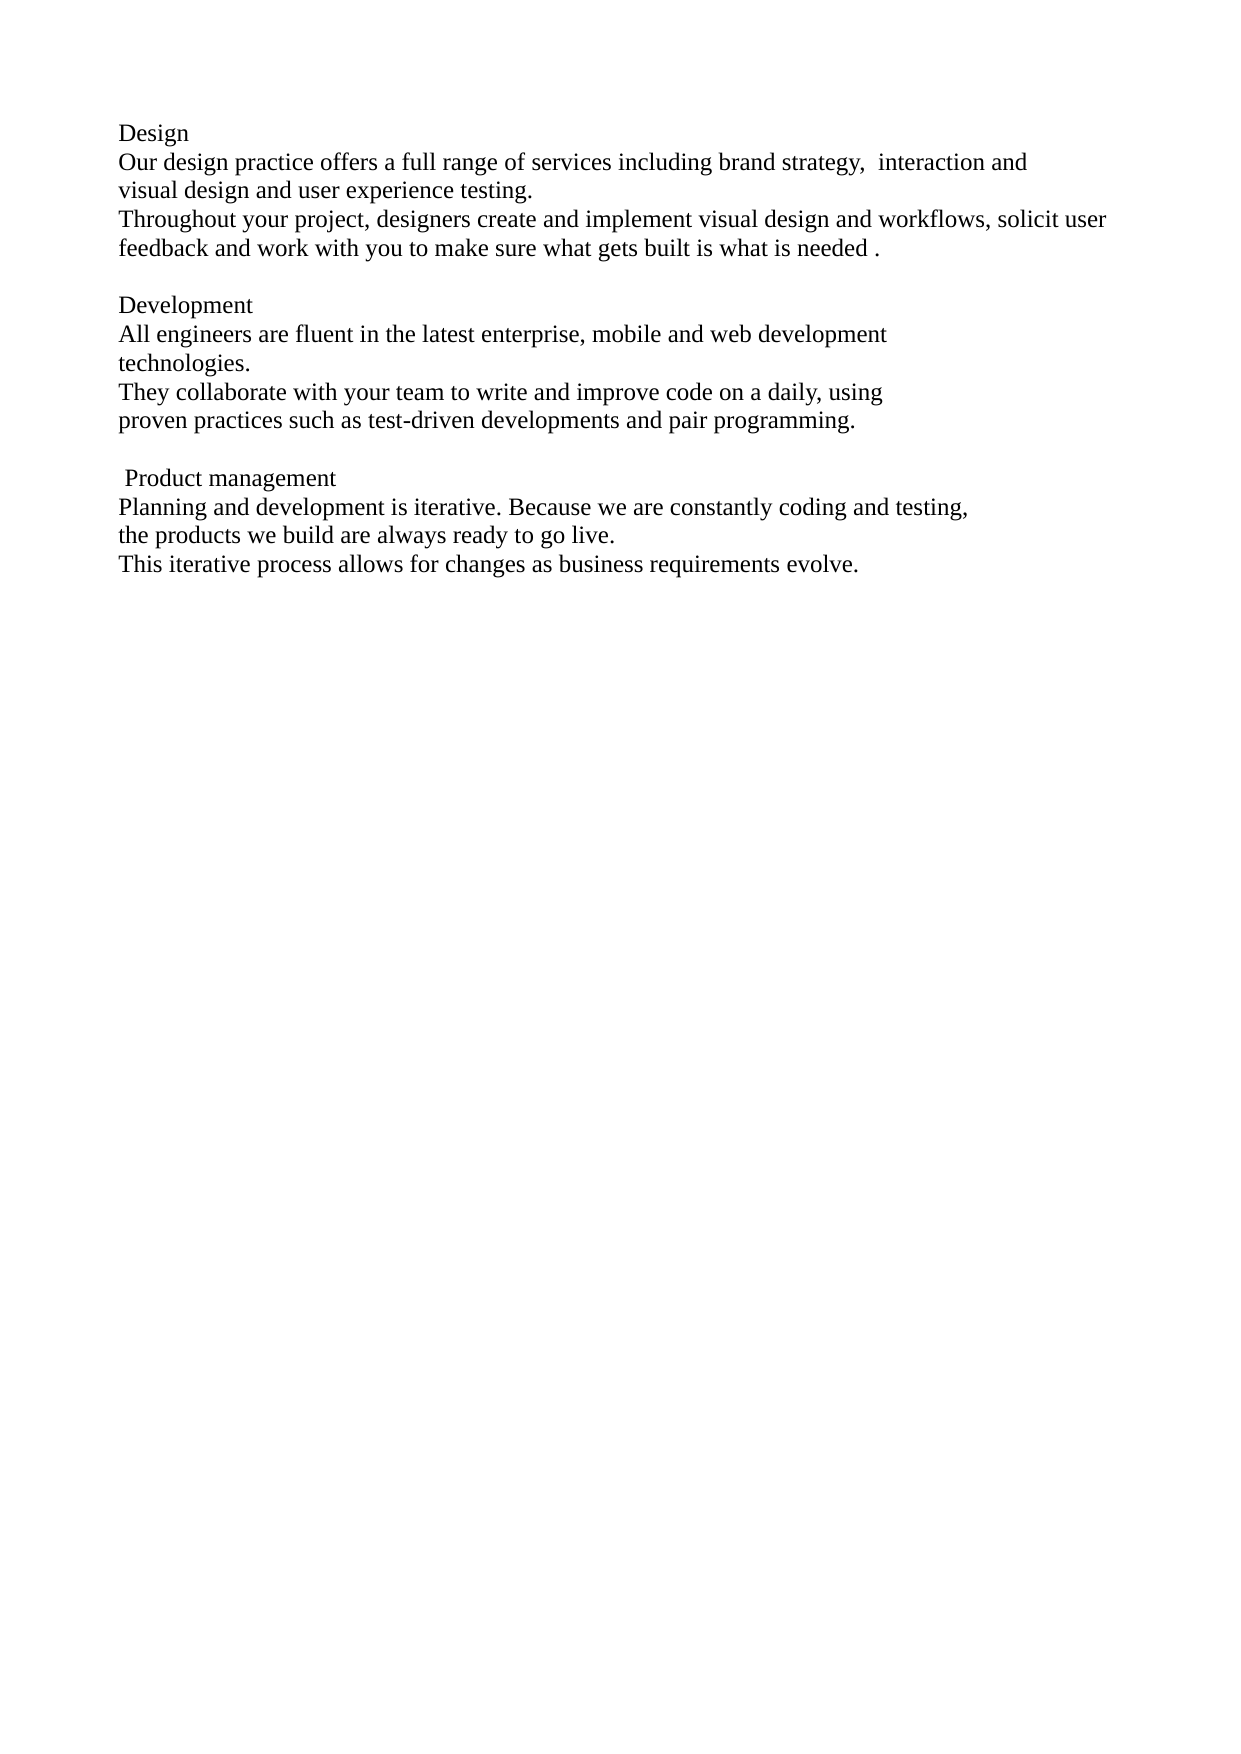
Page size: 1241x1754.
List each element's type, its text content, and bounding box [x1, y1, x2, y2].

text Throughout your project, designers create and implement visual design and workflows, solicit user [118, 204, 1122, 233]
text Planning and development is iterative. Because we are constantly coding and testing, [118, 492, 1122, 521]
text Product management [118, 463, 1122, 492]
text the products we build are always ready to go live. [118, 521, 1122, 549]
text All engineers are fluent in the latest enterprise, mobile and web development [118, 319, 1122, 348]
text Development [118, 291, 1122, 319]
text visual design and user experience testing. [118, 176, 1122, 204]
text They collaborate with your team to write and improve code on a daily, using [118, 377, 1122, 406]
text feedback and work with you to make sure what gets built is what is needed . [118, 233, 1122, 262]
text This iterative process allows for changes as business requirements evolve. [118, 549, 1122, 578]
text Our design practice offers a full range of services including brand strategy, interaction and [118, 147, 1122, 176]
text technologies. [118, 348, 1122, 377]
text Design [118, 118, 1122, 147]
text proven practices such as test-driven developments and pair programming. [118, 406, 1122, 434]
